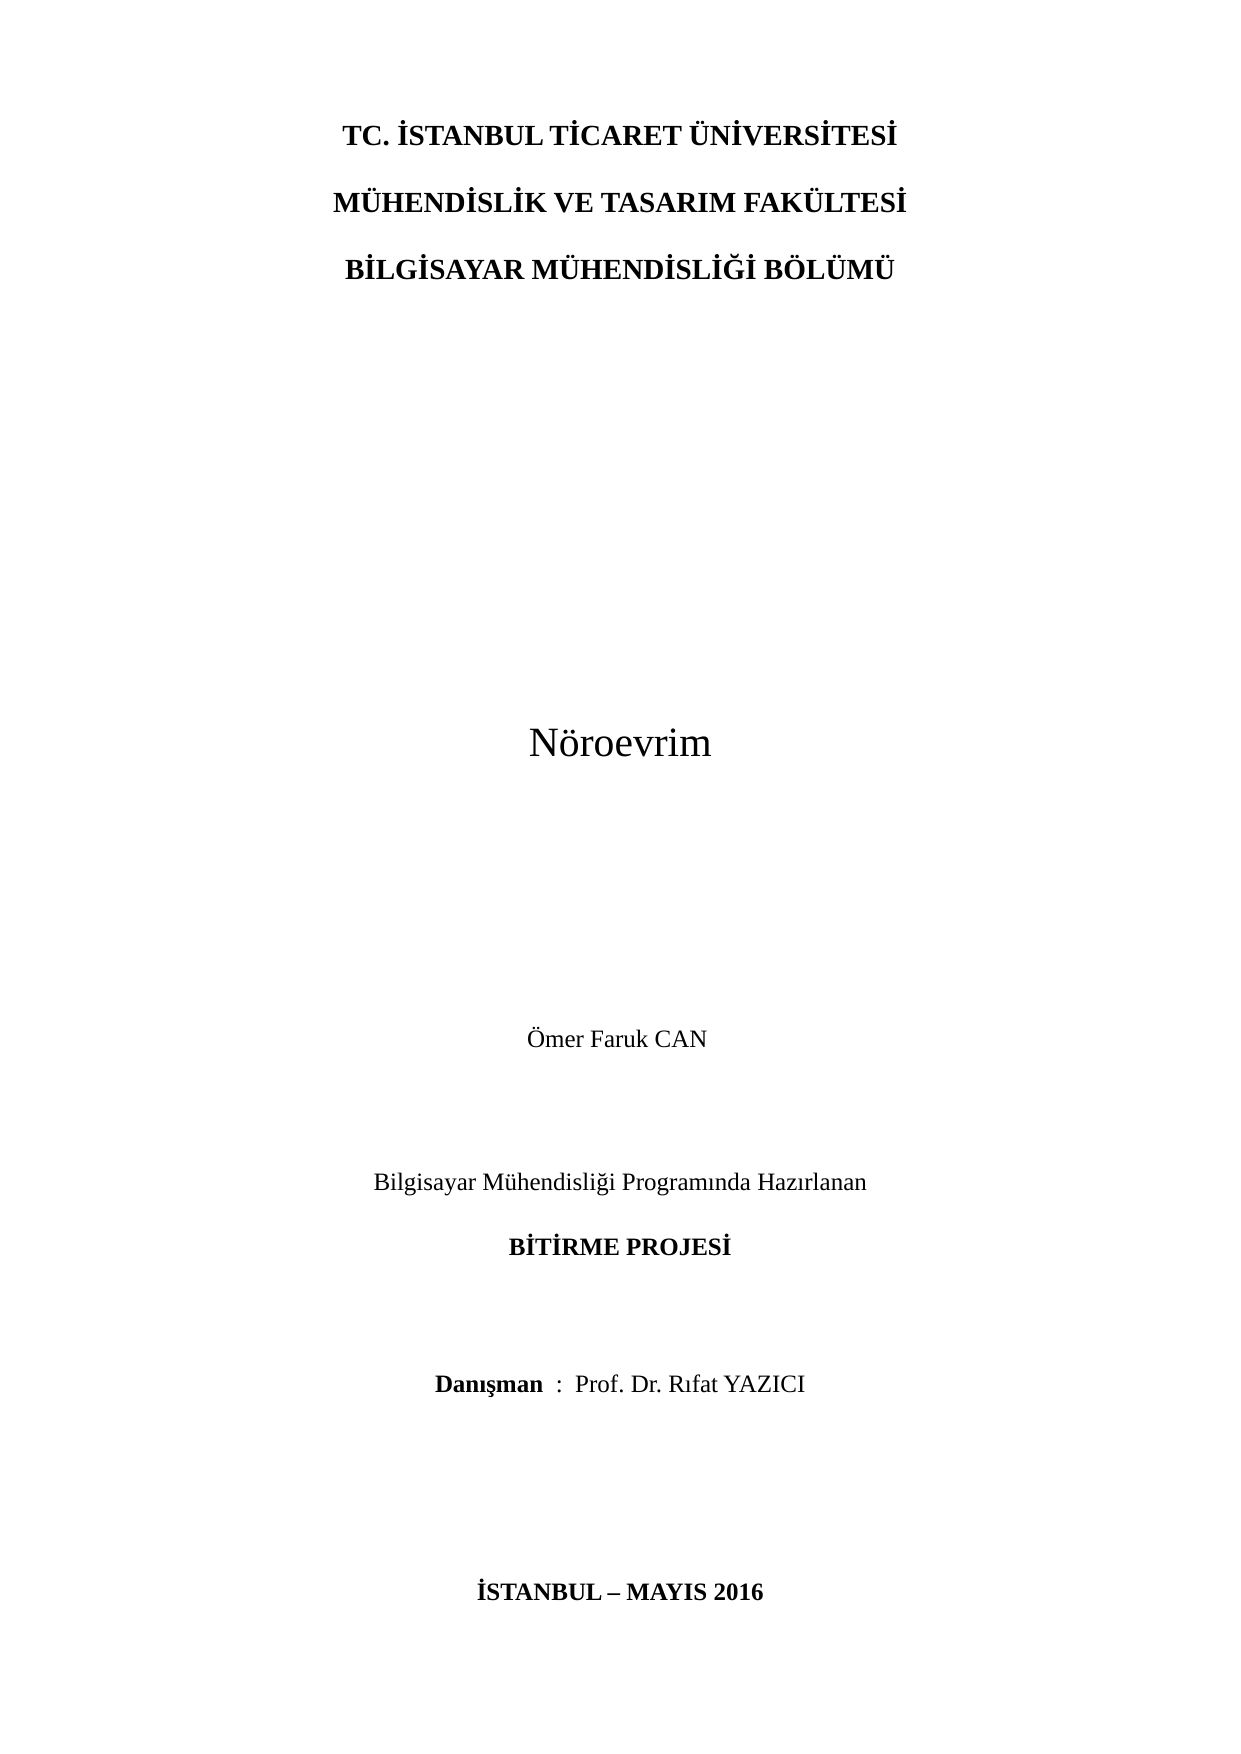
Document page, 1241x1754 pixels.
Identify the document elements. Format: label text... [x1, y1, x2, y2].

text BİLGİSAYAR MÜHENDİSLİĞİ BÖLÜMÜ [118, 252, 1122, 286]
text Danışman : Prof. Dr. Rıfat YAZICI [118, 1369, 1122, 1397]
text Nöroevrim [118, 717, 1122, 765]
text TC. İSTANBUL TİCARET ÜNİVERSİTESİ [118, 118, 1122, 152]
text BİTİRME PROJESİ [118, 1232, 1122, 1261]
text Ömer Faruk CAN [118, 1024, 1122, 1052]
text Bilgisayar Mühendisliği Programında Hazırlanan [118, 1167, 1122, 1196]
text İSTANBUL – MAYIS 2016 [118, 1577, 1122, 1606]
text MÜHENDİSLİK VE TASARIM FAKÜLTESİ [118, 185, 1122, 219]
